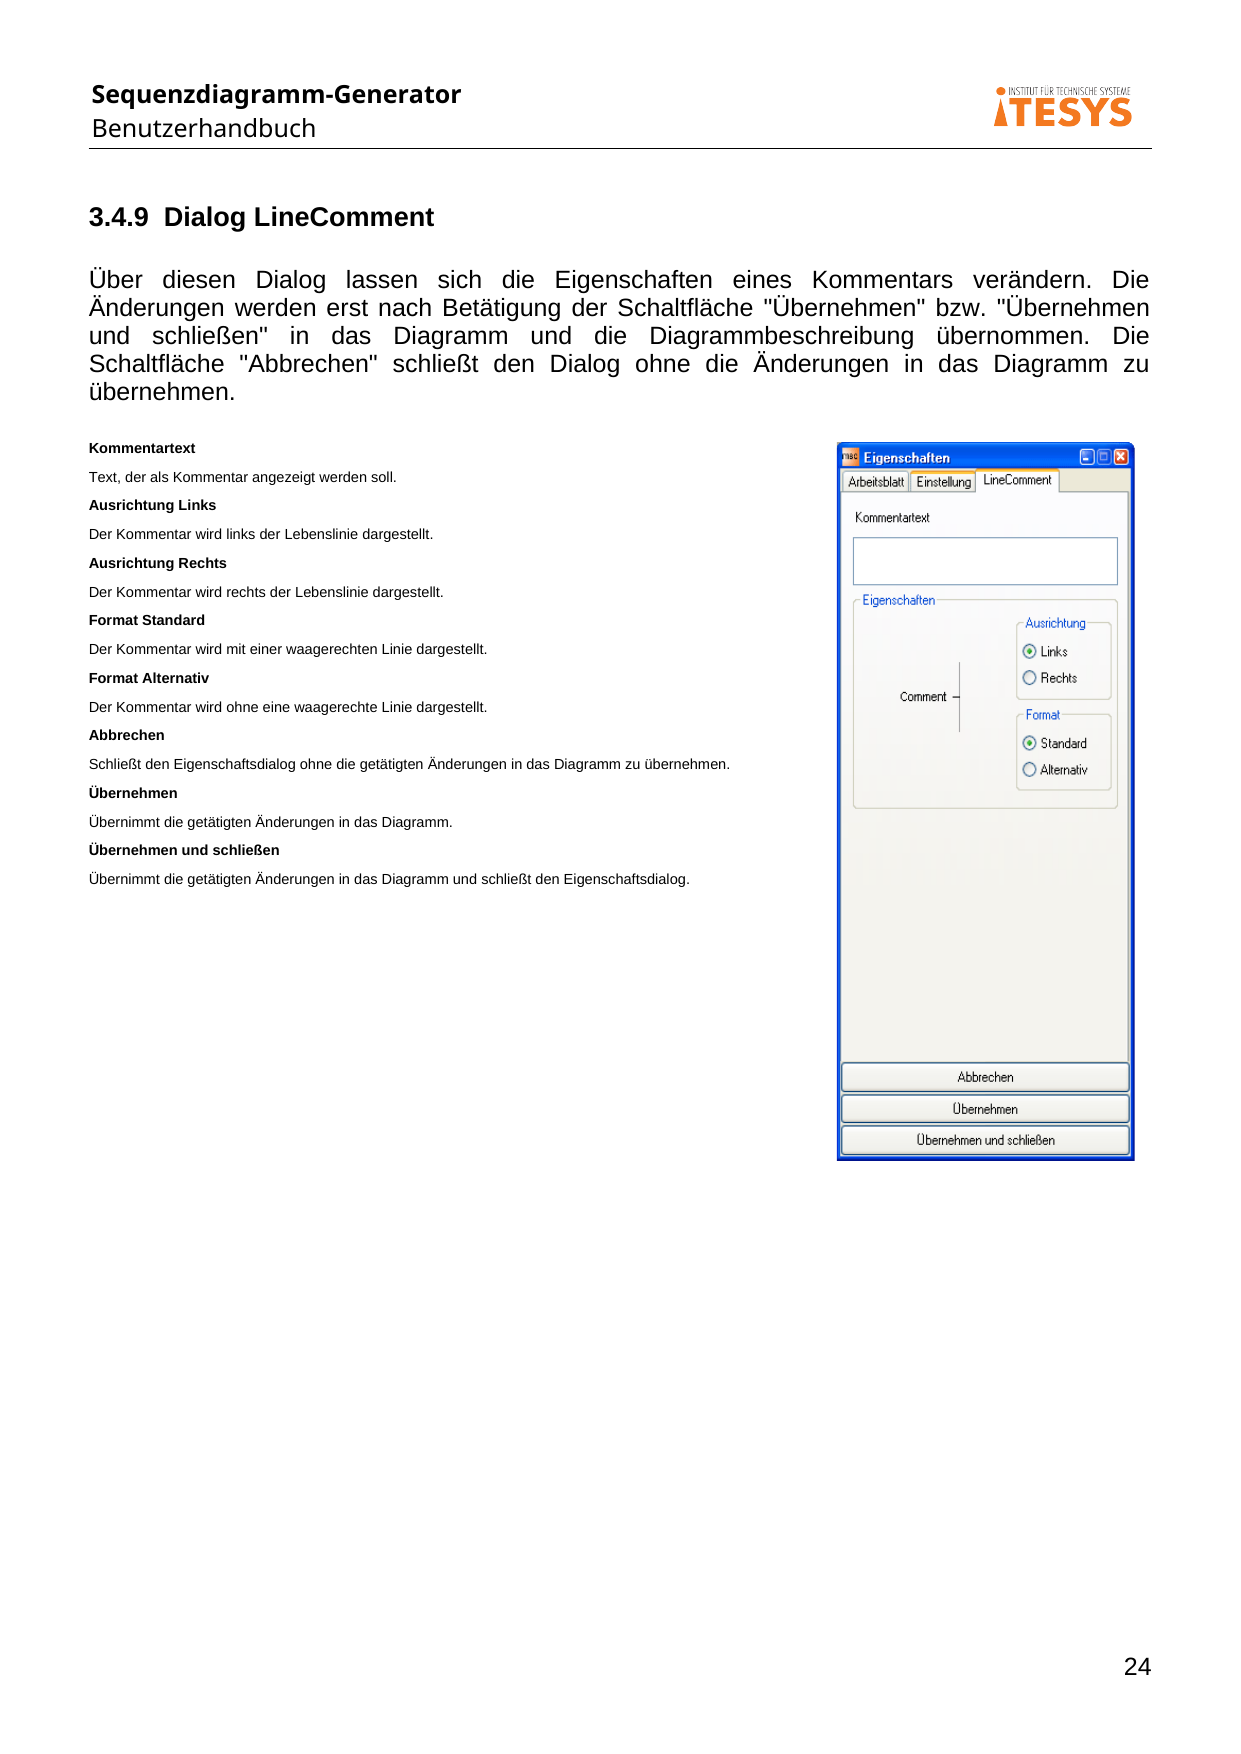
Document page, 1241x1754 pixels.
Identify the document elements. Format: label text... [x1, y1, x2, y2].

table_cell Format Alternativ [89, 664, 812, 692]
subtitle Dialog LineComment [88, 202, 1152, 232]
picture [993, 85, 1133, 127]
table_cell Der Kommentar wird mit einer waagerechten Linie dargestellt. [89, 635, 812, 664]
table_cell Übernehmen [89, 779, 812, 807]
picture [836, 442, 1135, 1161]
table_cell Abbrechen [89, 721, 812, 750]
table_cell Der Kommentar wird ohne eine waagerechte Linie dargestellt. [89, 693, 812, 721]
table_cell Ausrichtung Rechts [89, 549, 812, 577]
table_header [813, 434, 1151, 1169]
table_cell Übernehmen und schließen [89, 836, 812, 865]
table_cell Schließt den Eigenschaftsdialog ohne die getätigten Änderungen in das Diagramm zu übernehmen. [89, 750, 812, 779]
table_header [89, 894, 812, 1169]
table_cell Übernimmt die getätigten Änderungen in das Diagramm und schließt den Eigenschaftsdialog. [89, 865, 812, 894]
table_cell Ausrichtung Links [89, 491, 812, 520]
table_cell Der Kommentar wird rechts der Lebenslinie dargestellt. [89, 578, 812, 606]
table_cell Übernimmt die getätigten Änderungen in das Diagramm. [89, 808, 812, 836]
table_header Kommentartext [89, 434, 812, 462]
table_cell Text, der als Kommentar angezeigt werden soll. [89, 463, 812, 491]
table_cell Format Standard [89, 606, 812, 635]
text Über diesen Dialog lassen sich die Eigenschaften eines Kommentars verändern. Die Änderungen werden erst nach Betätigung der Schaltfläche "Übernehmen" bzw. "Übernehmen und schließen" in das Diagramm und die Diagrammbeschreibung übernommen. Die Schaltfläche "Abbrechen" schließt den Dialog ohne die Änderungen in das Diagramm zu übernehmen. [88, 266, 1152, 406]
table_cell Der Kommentar wird links der Lebenslinie dargestellt. [89, 520, 812, 549]
